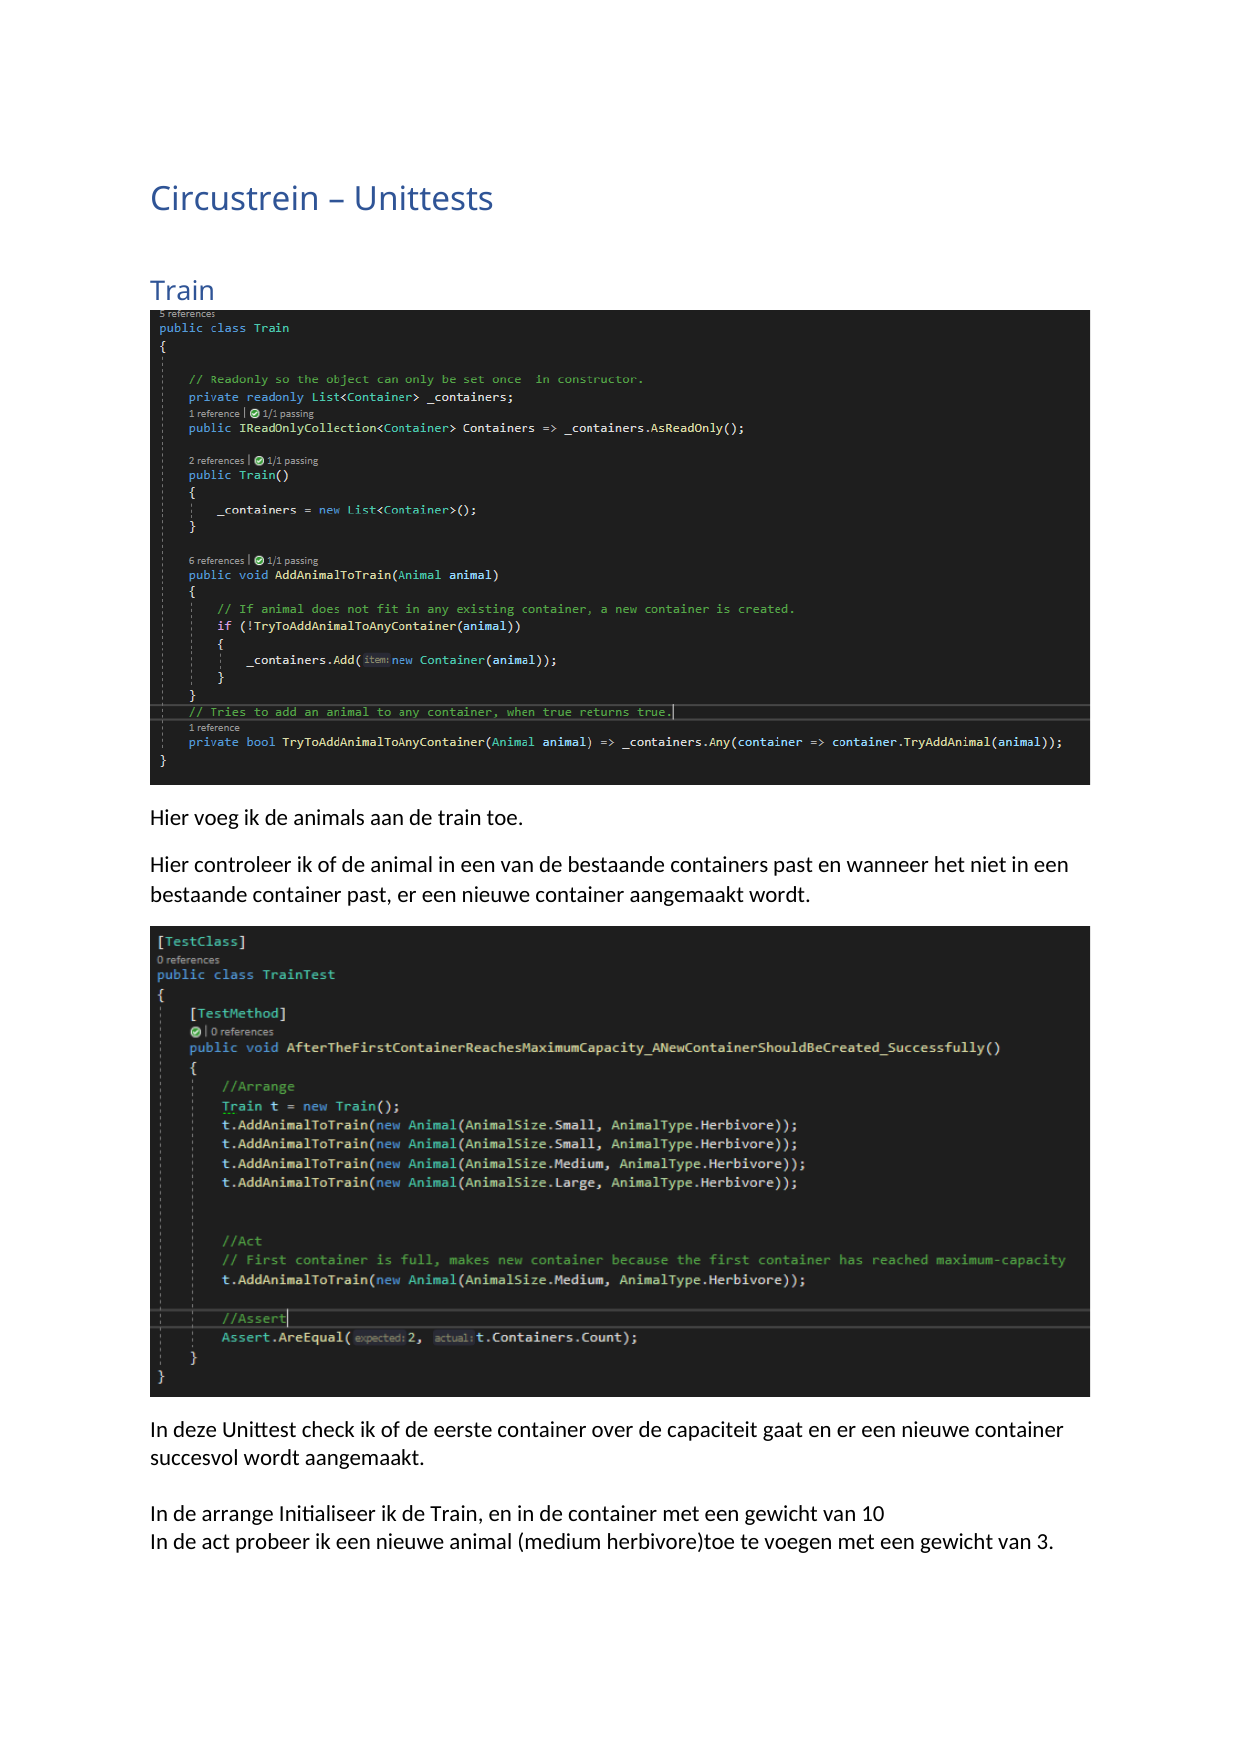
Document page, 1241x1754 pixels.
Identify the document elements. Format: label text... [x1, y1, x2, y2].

text In de act probeer ik een nieuwe animal (medium herbivore)toe te voegen met een gewicht van 3. [150, 1527, 1090, 1556]
text In deze Unittest check ik of de eerste container over de capaciteit gaat en er een nieuwe container succesvol wordt aangemaakt. [150, 1415, 1090, 1471]
text In de arrange Initialiseer ik de Train, en in de container met een gewicht van 10 [150, 1499, 1090, 1527]
subtitle Circustrein – Unittests [150, 175, 1090, 220]
text Hier controleer ik of de animal in een van de bestaande containers past en wanneer het niet in een bestaande container past, er een nieuwe container aangemaakt wordt. [150, 850, 1090, 908]
subtitle Train [150, 271, 1090, 308]
text Hier voeg ik de animals aan de train toe. [150, 803, 1090, 831]
